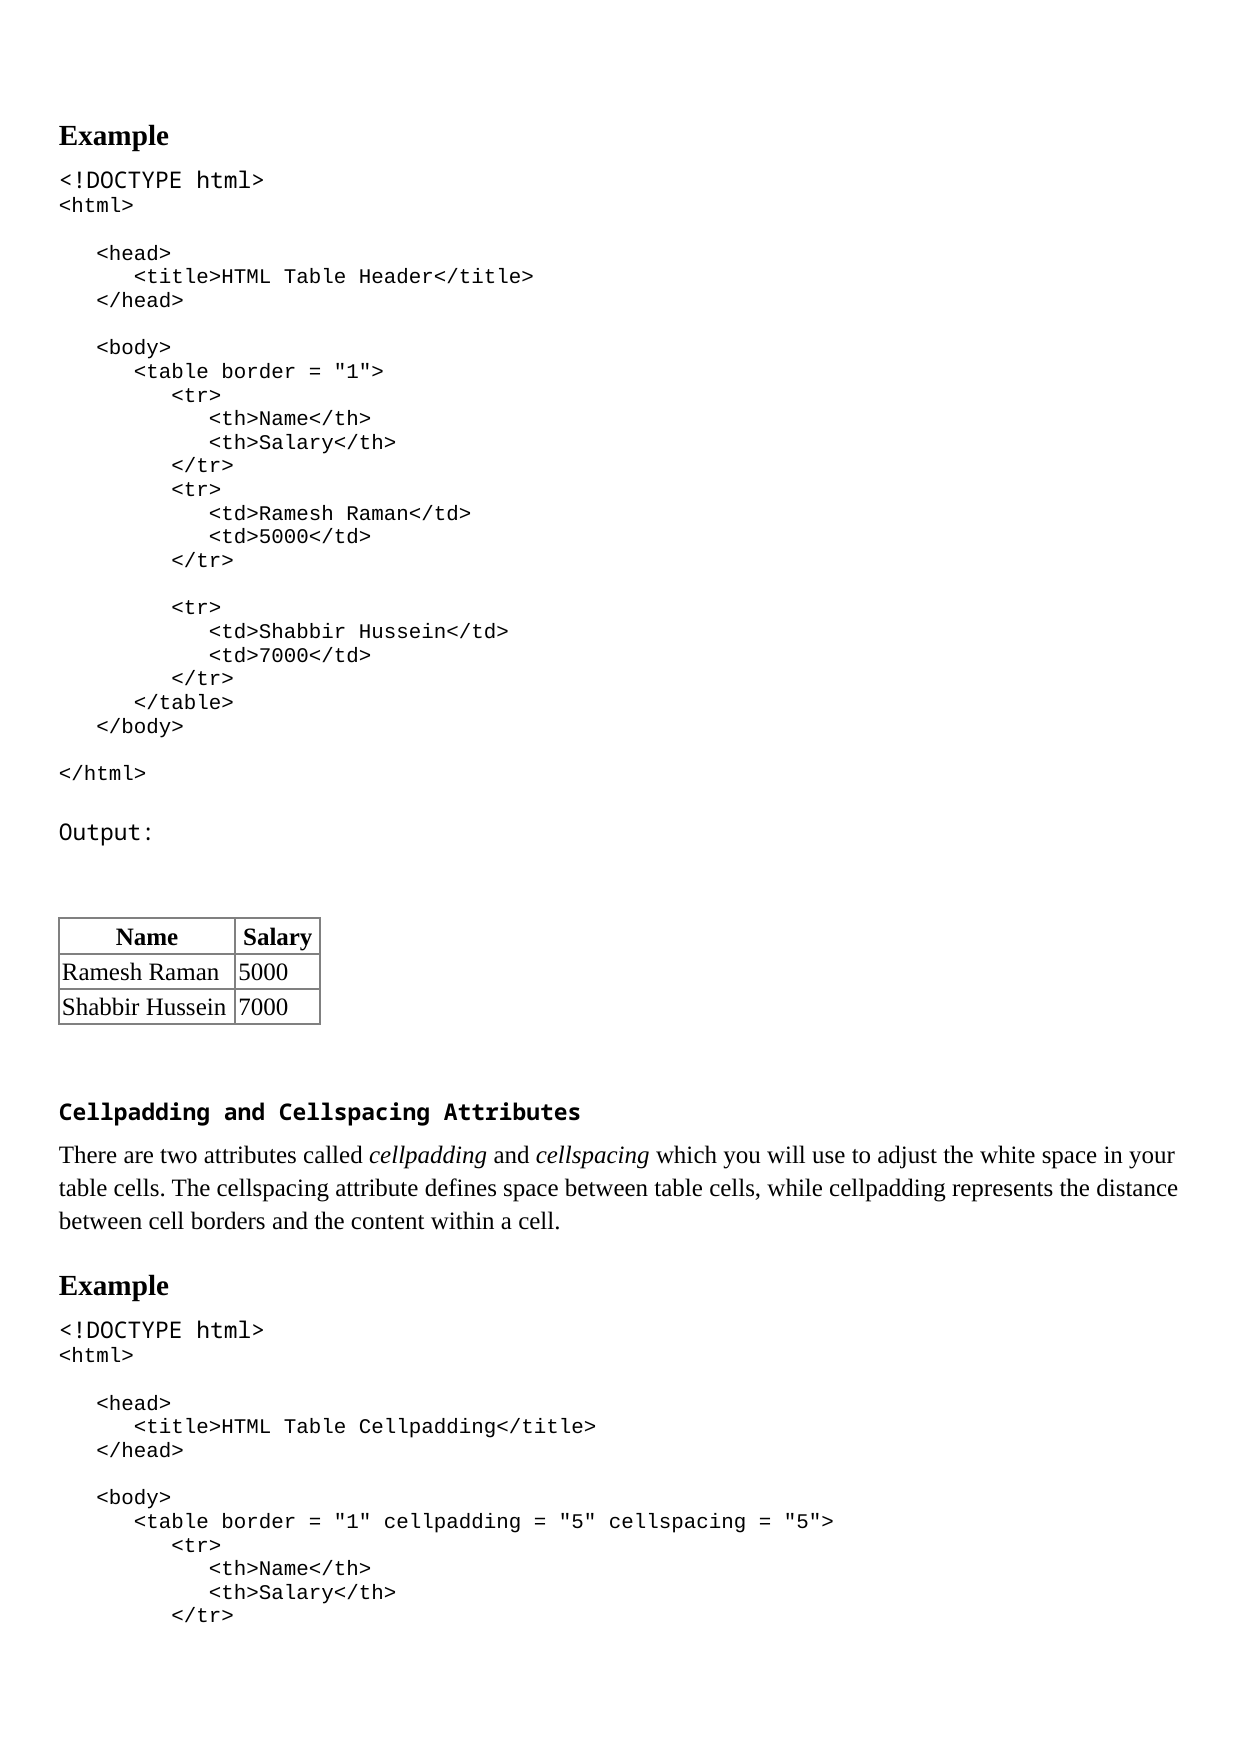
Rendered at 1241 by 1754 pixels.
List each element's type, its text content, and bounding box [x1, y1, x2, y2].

text There are two attributes called cellpadding and cellspacing which you will use to adjust the white space in your table cells. The cellspacing attribute defines space between table cells, while cellpadding represents the distance between cell borders and the content within a cell. [59, 1140, 1205, 1235]
text <th>Salary</th> [59, 1582, 1205, 1606]
text </head> [59, 290, 1205, 314]
text <tr> [59, 1534, 1205, 1558]
text </tr> [59, 456, 1205, 479]
text <body> [59, 337, 1205, 361]
text </tr> [59, 550, 1205, 574]
table_cell 5000 [236, 955, 319, 988]
text </html> [59, 763, 1205, 787]
text <html> [59, 195, 1205, 219]
text <th>Salary</th> [59, 432, 1205, 456]
subtitle Example [59, 118, 1205, 152]
subtitle Cellpadding and Cellspacing Attributes [59, 1096, 1205, 1127]
text <!DOCTYPE html> [59, 1314, 1205, 1345]
text <tr> [59, 479, 1205, 503]
subtitle Example [59, 1268, 1205, 1302]
table_cell Shabbir Hussein [60, 990, 234, 1023]
text <td>Shabbir Hussein</td> [59, 621, 1205, 645]
text <th>Name</th> [59, 1558, 1205, 1582]
text </table> [59, 692, 1205, 716]
text <head> [59, 243, 1205, 266]
text <head> [59, 1393, 1205, 1416]
text </tr> [59, 668, 1205, 692]
text Output: [59, 816, 1205, 847]
text <title>HTML Table Cellpadding</title> [59, 1416, 1205, 1440]
text </head> [59, 1440, 1205, 1464]
text <!DOCTYPE html> [59, 164, 1205, 195]
text <tr> [59, 384, 1205, 408]
text <tr> [59, 597, 1205, 621]
text <td>7000</td> [59, 645, 1205, 668]
text <th>Name</th> [59, 408, 1205, 432]
text <td>Ramesh Raman</td> [59, 503, 1205, 526]
table_cell 7000 [236, 990, 319, 1023]
text <html> [59, 1345, 1205, 1369]
text <table border = "1"> [59, 361, 1205, 384]
text <title>HTML Table Header</title> [59, 266, 1205, 290]
text </body> [59, 716, 1205, 739]
table_cell Ramesh Raman [60, 955, 234, 988]
text <body> [59, 1487, 1205, 1511]
table_header Name [60, 919, 234, 953]
text <table border = "1" cellpadding = "5" cellspacing = "5"> [59, 1511, 1205, 1534]
table_header Salary [236, 919, 319, 953]
text </tr> [59, 1606, 1205, 1629]
text <td>5000</td> [59, 526, 1205, 550]
